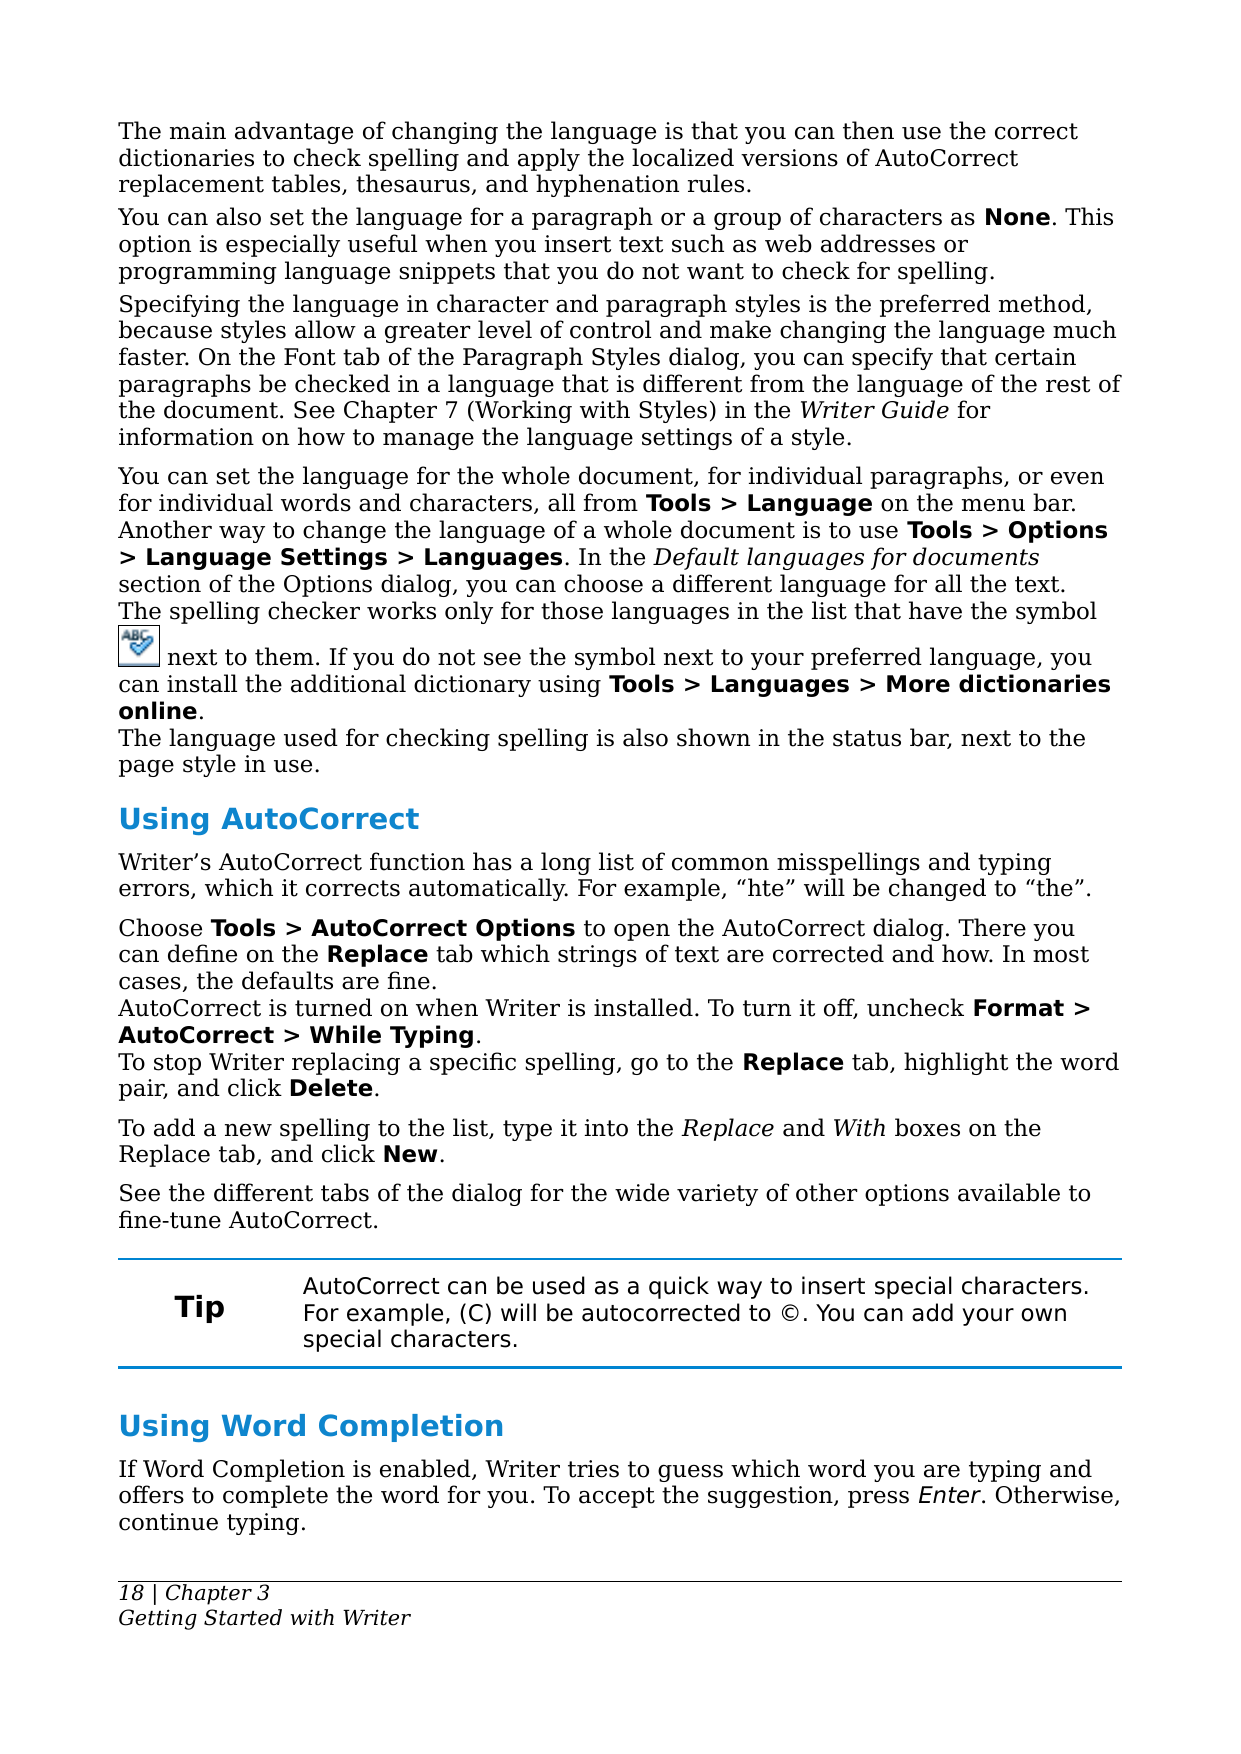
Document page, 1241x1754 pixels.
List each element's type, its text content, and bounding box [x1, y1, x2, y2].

text Another way to change the language of a whole document is to use Tools > Options > Language Settings > Languages. In the Default languages for documents section of the Options dialog, you can choose a different language for all the text. [118, 517, 1122, 598]
text AutoCorrect is turned on when Writer is installed. To turn it off, uncheck Format > AutoCorrect > While Typing. [118, 995, 1122, 1049]
list The main advantage of changing the language is that you can then use the correct dictionaries to check spelling and apply the localized versions of AutoCorrect replacement tables, thesaurus, and hyphenation rules. [118, 118, 1122, 198]
text Writer’s AutoCorrect function has a long list of common misspellings and typing errors, which it corrects automatically. For example, “hte” will be changed to “the”. [118, 849, 1122, 902]
picture [119, 626, 159, 666]
text See the different tabs of the dialog for the wide variety of other options available to fine-tune AutoCorrect. [118, 1181, 1122, 1234]
list You can also set the language for a paragraph or a group of characters as None. This option is especially useful when you insert text such as web addresses or programming language snippets that you do not want to check for spelling. [118, 204, 1122, 284]
text To stop Writer replacing a specific spelling, go to the Replace tab, highlight the word pair, and click Delete. [118, 1049, 1122, 1102]
text Specifying the language in character and paragraph styles is the preferred method, because styles allow a greater level of control and make changing the language much faster. On the Font tab of the Paragraph Styles dialog, you can specify that certain paragraphs be checked in a language that is different from the language of the rest of the document. See Chapter 7 (Working with Styles) in the Writer Guide for information on how to manage the language settings of a style. [118, 291, 1122, 451]
subtitle Using Word Completion [118, 1410, 1122, 1444]
text To add a new spelling to the list, type it into the Replace and With boxes on the Replace tab, and click New. [118, 1115, 1122, 1168]
text Choose Tools > AutoCorrect Options to open the AutoCorrect dialog. There you can define on the Replace tab which strings of text are corrected and how. In most cases, the defaults are fine. [118, 915, 1122, 995]
text The spelling checker works only for those languages in the list that have the symbol next to them. If you do not see the symbol next to your preferred language, you can install the additional dictionary using Tools > Languages > More dictionaries online. [118, 598, 1122, 725]
subtitle Using AutoCorrect [118, 802, 1122, 836]
table_header AutoCorrect can be used as a quick way to insert special characters. For example, (C) will be autocorrected to ©. You can add your own special characters. [281, 1260, 1122, 1366]
text If Word Completion is enabled, Writer tries to guess which word you are typing and offers to complete the word for you. To accept the suggestion, press Enter. Otherwise, continue typing. [118, 1456, 1122, 1536]
text You can set the language for the whole document, for individual paragraphs, or even for individual words and characters, all from Tools > Language on the menu bar. [118, 463, 1122, 517]
table_header Tip [118, 1260, 281, 1366]
text The language used for checking spelling is also shown in the status bar, next to the page style in use. [118, 725, 1122, 778]
